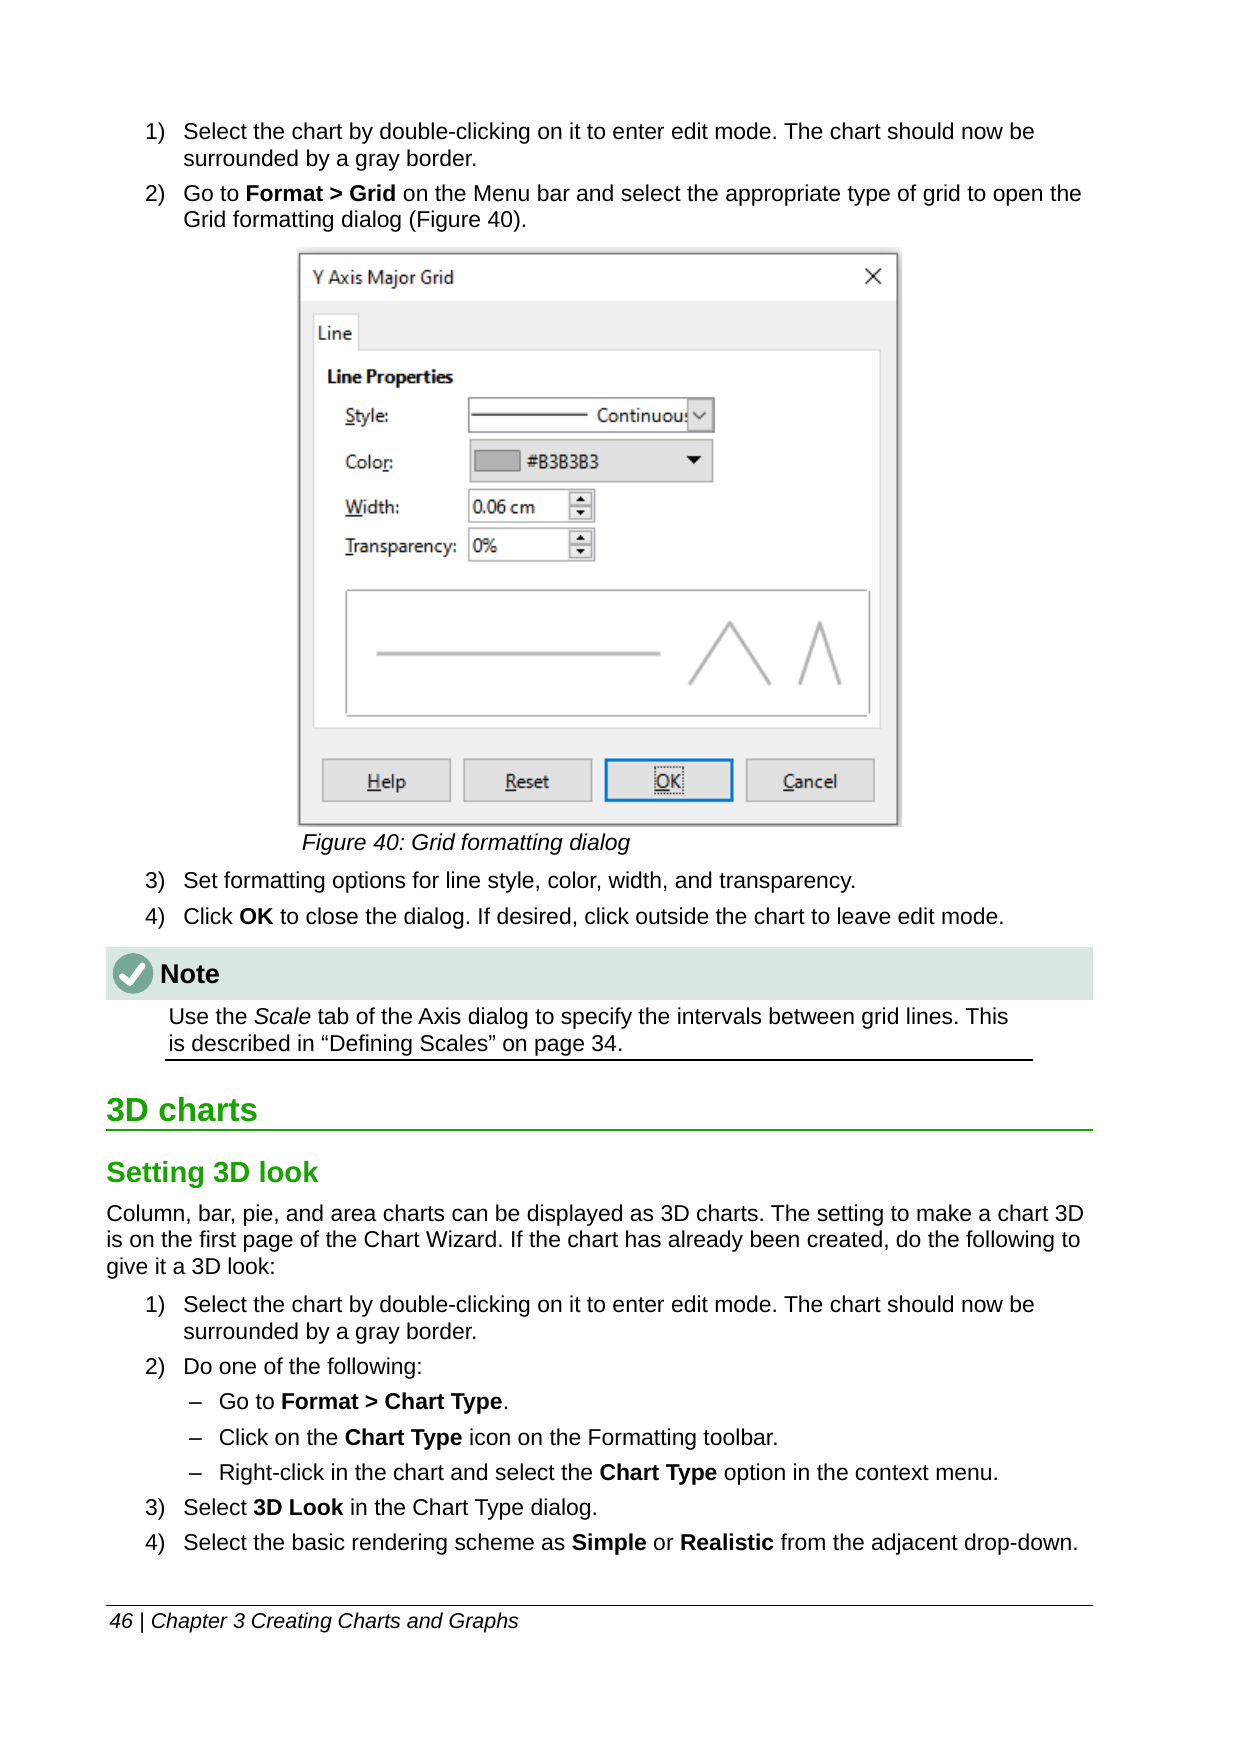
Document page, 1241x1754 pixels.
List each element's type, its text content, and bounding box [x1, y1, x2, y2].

list Click on the Chart Type icon on the Formatting toolbar. [189, 1423, 1093, 1450]
list Select the basic rendering scheme as Simple or Realistic from the adjacent drop-down. [165, 1529, 1093, 1555]
text Figure 40: Grid formatting dialog [294, 244, 905, 855]
list Select 3D Look in the Chart Type dialog. [165, 1494, 1093, 1520]
list Click OK to close the dialog. If desired, click outside the chart to leave edit mode. [165, 903, 1093, 929]
list Column, bar, pie, and area charts can be displayed as 3D charts. The setting to make a chart 3D is on the first page of the Chart Wizard. If the chart has already been created, do the following to give it a 3D look: [106, 1200, 1093, 1279]
subtitle Setting 3D look [106, 1154, 1093, 1188]
picture [296, 247, 903, 827]
list Set formatting options for line style, color, width, and transparency. [165, 867, 1093, 894]
list Select the chart by double-clicking on it to enter edit mode. The chart should now be surrounded by a gray border. [165, 118, 1093, 171]
list Do one of the following: [165, 1353, 1093, 1379]
list Select the chart by double-clicking on it to enter edit mode. The chart should now be surrounded by a gray border. [165, 1291, 1093, 1344]
subtitle Note [106, 947, 1093, 1000]
list Go to Format > Chart Type. [189, 1388, 1093, 1414]
subtitle 3D charts [106, 1090, 1093, 1129]
list Go to Format > Grid on the Menu bar and select the appropriate type of grid to open the Grid formatting dialog (Figure 40). [165, 180, 1093, 232]
list Right-click in the chart and select the Chart Type option in the context menu. [189, 1459, 1093, 1485]
text Use the Scale tab of the Axis dialog to specify the intervals between grid lines. This is described in “Defining Scales” on page 34. [165, 1000, 1033, 1059]
